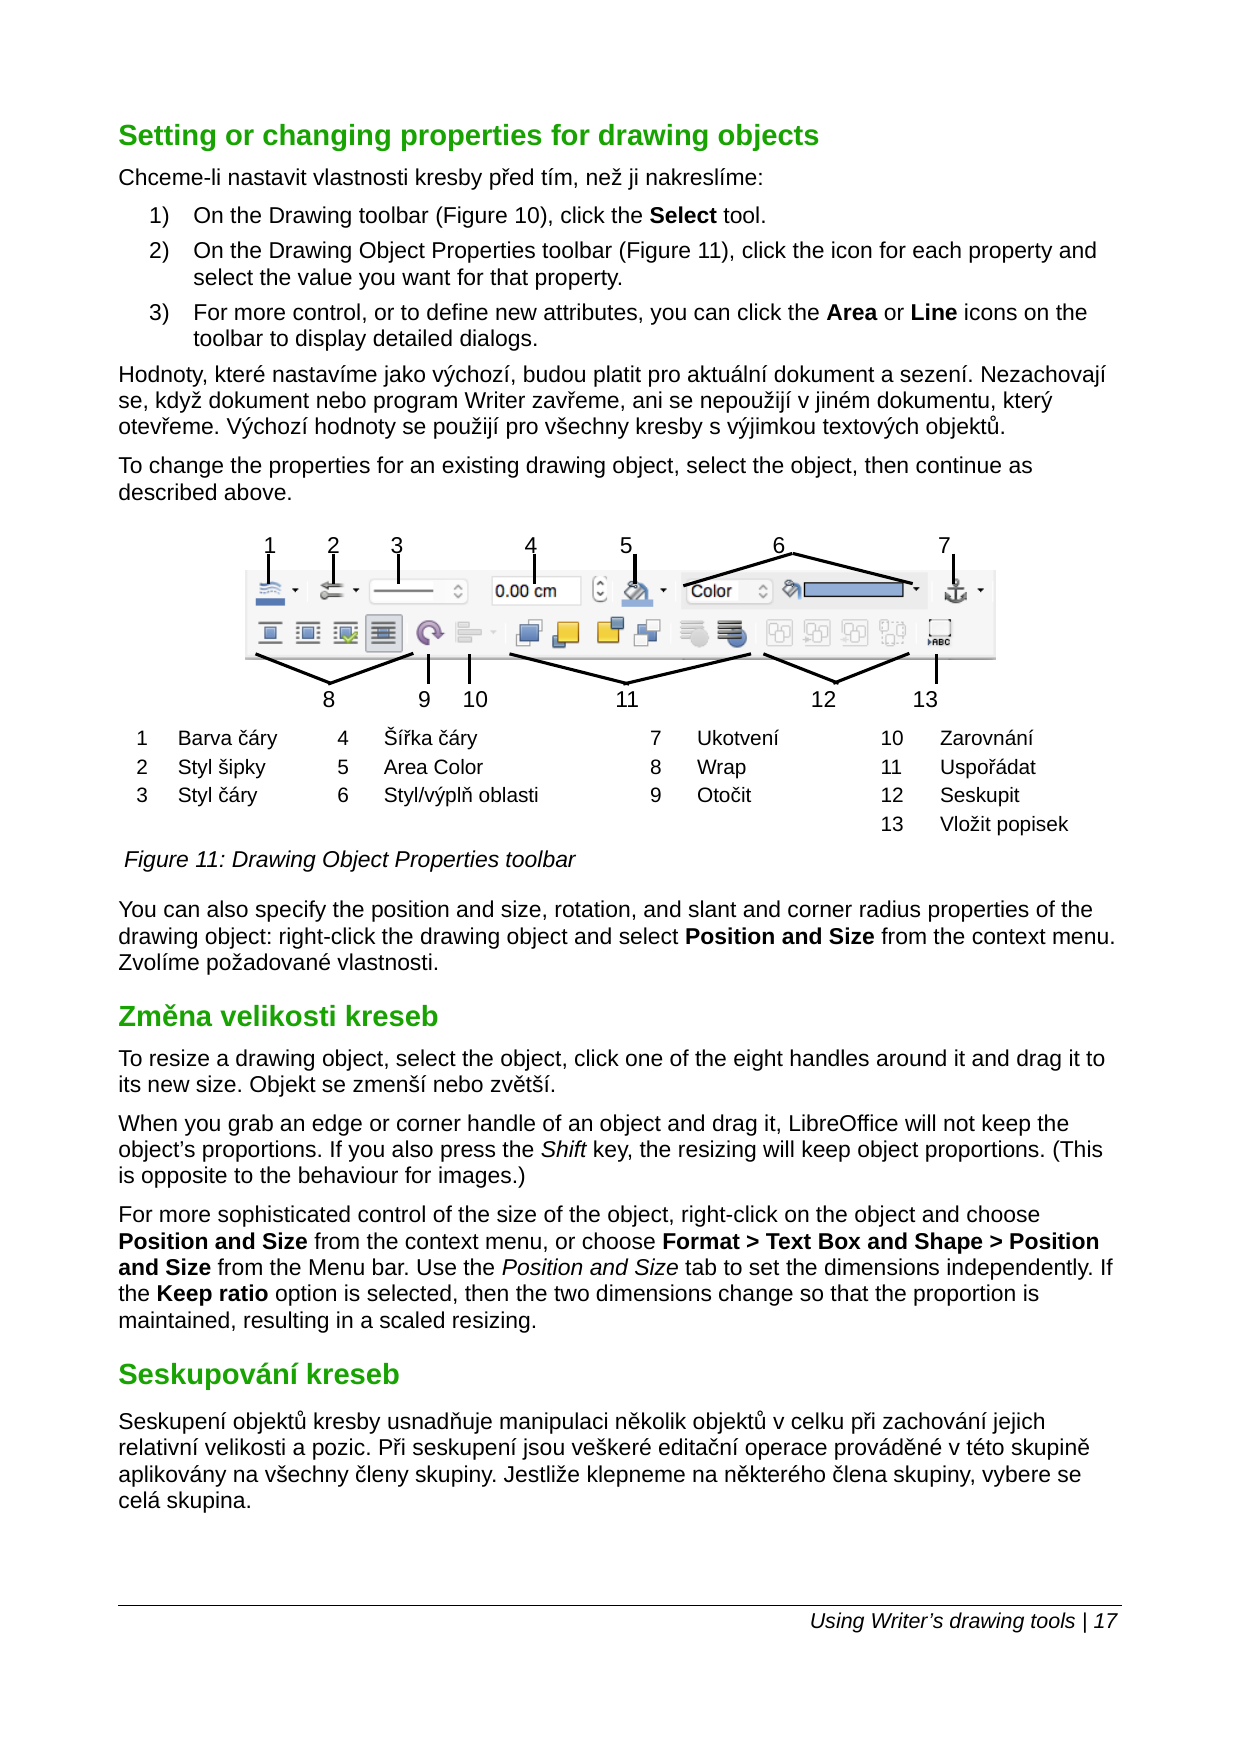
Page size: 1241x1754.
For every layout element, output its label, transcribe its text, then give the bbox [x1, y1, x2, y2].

table_cell [319, 811, 366, 840]
list On the Drawing toolbar (Figure 10), click the Select tool. [169, 202, 1122, 229]
list On the Drawing Object Properties toolbar (Figure 11), click the icon for each property and select the value you want for that property. [169, 237, 1122, 290]
table_cell 9 [632, 783, 679, 811]
table_cell Figure 11: Drawing Object Properties toolbar [118, 840, 1123, 878]
table_cell [118, 811, 160, 840]
table_cell 6 [319, 783, 366, 811]
subtitle Setting or changing properties for drawing objects [118, 118, 1122, 152]
table_cell [632, 811, 679, 840]
list For more control, or to define new attributes, you can click the Area or Line icons on the toolbar to display detailed dialogs. [169, 299, 1122, 352]
text Seskupení objektů kresby usnadňuje manipulaci několik objektů v celku při zachování jejich relativní velikosti a pozic. Při seskupení jsou veškeré editační operace prováděné v této skupině aplikovány na všechny členy skupiny. Jestliže klepneme na některého člena skupiny, vybere se celá skupina. [118, 1408, 1122, 1513]
table_cell 5 [319, 755, 366, 783]
subtitle Změna velikosti kreseb [118, 999, 1122, 1033]
table_cell Wrap [679, 755, 862, 783]
table_cell [679, 811, 862, 840]
list Chceme-li nastavit vlastnosti kresby před tím, než ji nakreslíme: [118, 163, 1122, 190]
table_cell 7 [632, 726, 679, 754]
table_header [118, 518, 1123, 726]
table_cell 2 [118, 755, 160, 783]
table_cell 1 [118, 726, 160, 754]
text Hodnoty, které nastavíme jako výchozí, budou platit pro aktuální dokument a sezení. Nezachovají se, když dokument nebo program Writer zavřeme, ani se nepoužijí v jiném dokumentu, který otevřeme. Výchozí hodnoty se použijí pro všechny kresby s výjimkou textových objektů. [118, 361, 1122, 440]
table_cell Styl šipky [160, 755, 319, 783]
table_cell Seskupit [922, 783, 1123, 811]
text For more sophisticated control of the size of the object, right-click on the object and choose Position and Size from the context menu, or choose Format > Text Box and Shape > Position and Size from the Menu bar. Use the Position and Size tab to set the dimensions independently. If the Keep ratio option is selected, then the two dimensions change so that the proportion is maintained, resulting in a scaled resizing. [118, 1201, 1122, 1333]
table_cell 8 [632, 755, 679, 783]
table_cell Uspořádat [922, 755, 1123, 783]
table_cell 11 [863, 755, 922, 783]
table_cell 4 [319, 726, 366, 754]
table_cell 10 [863, 726, 922, 754]
table_cell Barva čáry [160, 726, 319, 754]
table_cell Otočit [679, 783, 862, 811]
table_cell 13 [863, 811, 922, 840]
table_cell Area Color [366, 755, 632, 783]
table_cell Šířka čáry [366, 726, 632, 754]
table_cell 3 [118, 783, 160, 811]
text To resize a drawing object, select the object, click one of the eight handles around it and drag it to its new size. Objekt se zmenší nebo zvětší. [118, 1044, 1122, 1097]
table_cell Styl/výplň oblasti [366, 783, 632, 811]
table_cell [160, 811, 319, 840]
table_cell Styl čáry [160, 783, 319, 811]
text To change the properties for an existing drawing object, select the object, then continue as described above. [118, 452, 1122, 505]
table_cell 12 [863, 783, 922, 811]
list You can also specify the position and size, rotation, and slant and corner radius properties of the drawing object: right-click the drawing object and select Position and Size from the context menu. Zvolíme požadované vlastnosti. [118, 896, 1122, 976]
table_cell Ukotvení [679, 726, 862, 754]
subtitle Seskupování kreseb [118, 1357, 1122, 1390]
table_cell Vložit popisek [922, 811, 1123, 840]
picture [245, 570, 996, 660]
text When you grab an edge or corner handle of an object and drag it, LibreOffice will not keep the object’s proportions. If you also press the Shift key, the resizing will keep object proportions. (This is opposite to the behaviour for images.) [118, 1110, 1122, 1189]
table_cell [366, 811, 632, 840]
table_cell Zarovnání [922, 726, 1123, 754]
